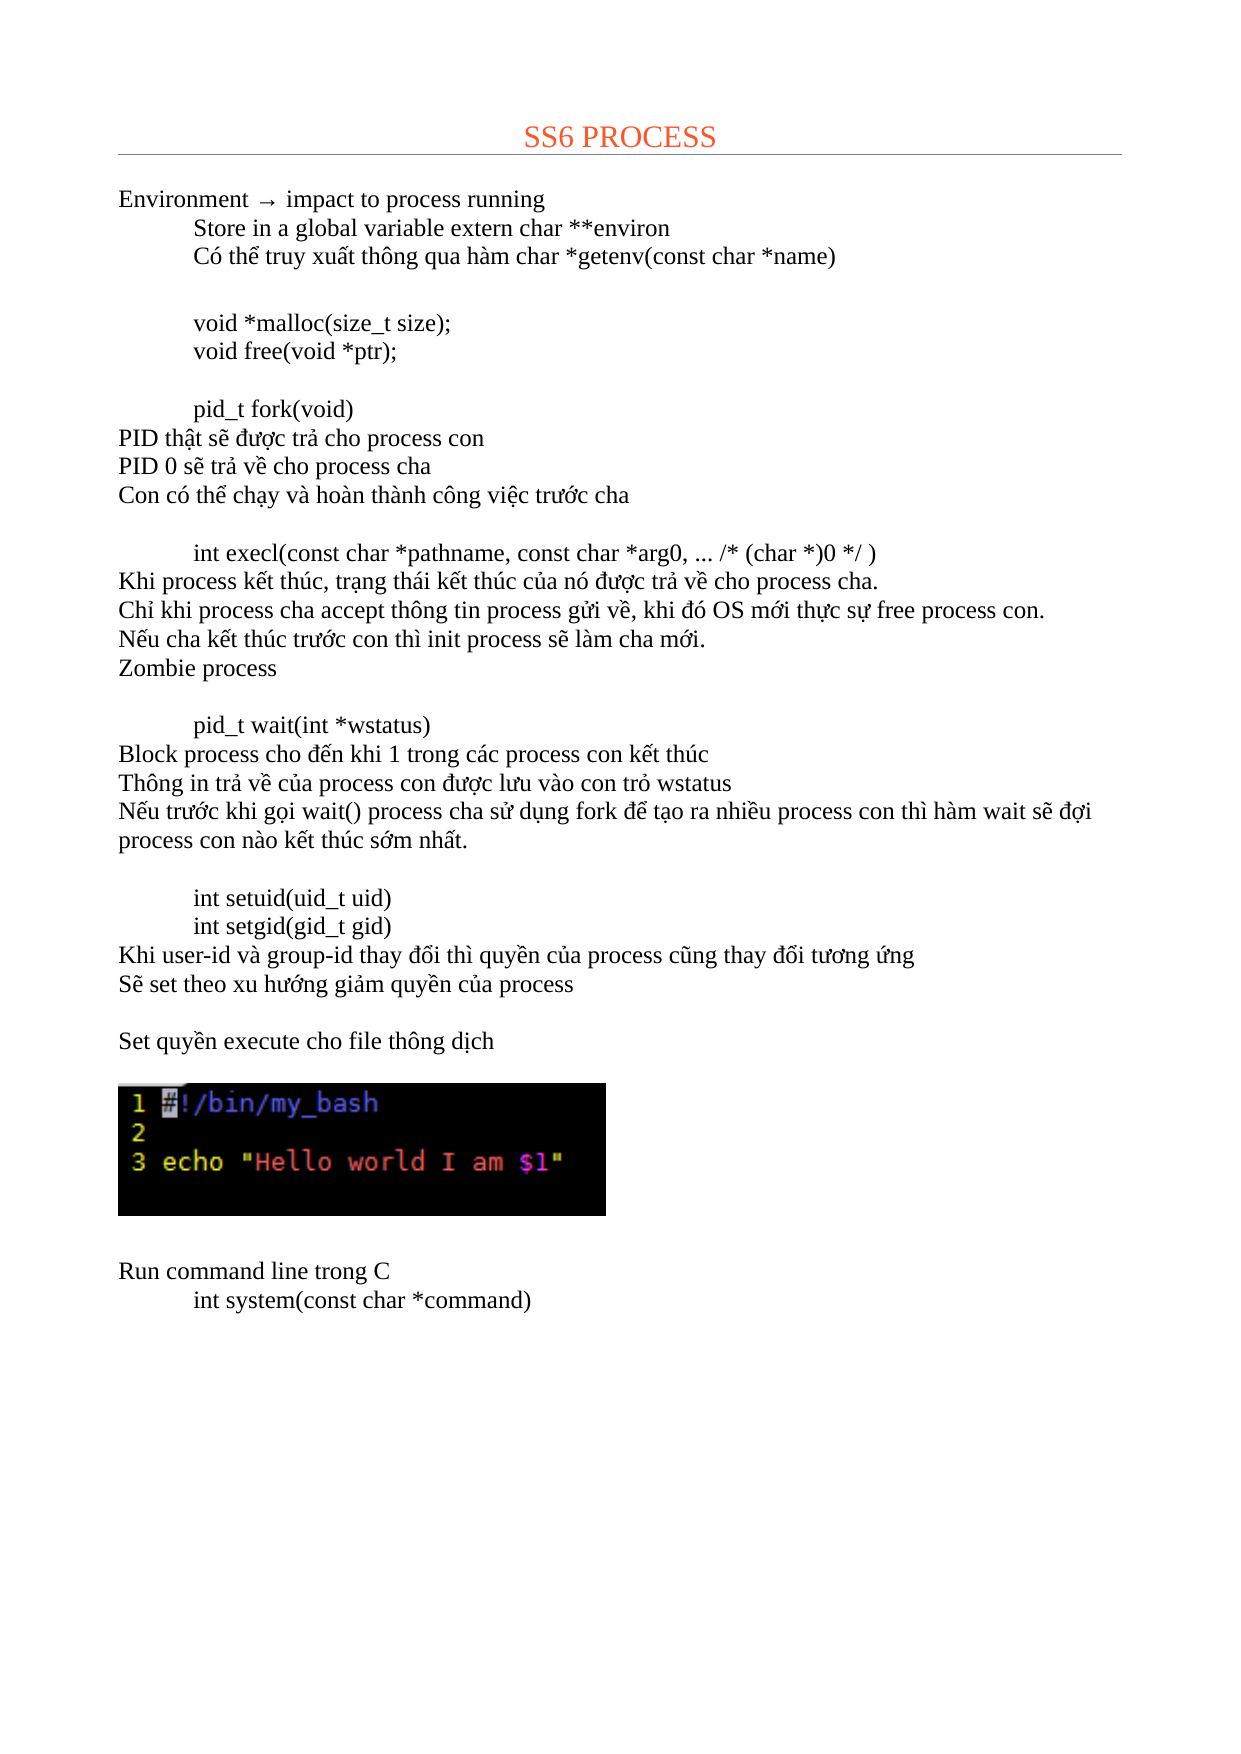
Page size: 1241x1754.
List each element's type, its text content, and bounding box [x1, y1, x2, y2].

text int system(const char *command) [118, 1285, 1122, 1314]
text Khi user-id và group-id thay đổi thì quyền của process cũng thay đổi tương ứng [118, 940, 1122, 969]
text Chỉ khi process cha accept thông tin process gửi về, khi đó OS mới thực sự free process con. [118, 595, 1122, 624]
text Environment → impact to process running [118, 184, 1122, 213]
picture [118, 1083, 606, 1216]
text int setgid(gid_t gid) [118, 911, 1122, 940]
text Block process cho đến khi 1 trong các process con kết thúc [118, 739, 1122, 768]
text void free(void *ptr); [118, 336, 1122, 365]
text Khi process kết thúc, trạng thái kết thúc của nó được trả về cho process cha. [118, 566, 1122, 595]
text void *malloc(size_t size); [118, 308, 1122, 336]
text int setuid(uid_t uid) [118, 883, 1122, 911]
text Set quyền execute cho file thông dịch [118, 1026, 1122, 1055]
text PID 0 sẽ trả về cho process cha [118, 451, 1122, 480]
text Nếu trước khi gọi wait() process cha sử dụng fork để tạo ra nhiều process con thì hàm wait sẽ đợi process con nào kết thúc sớm nhất. [118, 796, 1122, 854]
text Run command line trong C [118, 1256, 1122, 1285]
text pid_t wait(int *wstatus) [118, 710, 1122, 739]
text Store in a global variable extern char **environ [118, 213, 1122, 241]
text Thông in trả về của process con được lưu vào con trỏ wstatus [118, 768, 1122, 796]
text pid_t fork(void) [118, 394, 1122, 423]
text int execl(const char *pathname, const char *arg0, ... /* (char *)0 */ ) [118, 538, 1122, 566]
text Con có thể chạy và hoàn thành công việc trước cha [118, 480, 1122, 509]
text PID thật sẽ được trả cho process con [118, 423, 1122, 451]
text Có thể truy xuất thông qua hàm char *getenv(const char *name) [118, 241, 1122, 270]
text SS6 PROCESS [118, 118, 1122, 154]
text Sẽ set theo xu hướng giảm quyền của process [118, 969, 1122, 998]
text Nếu cha kết thúc trước con thì init process sẽ làm cha mới. [118, 624, 1122, 653]
text Zombie process [118, 653, 1122, 681]
